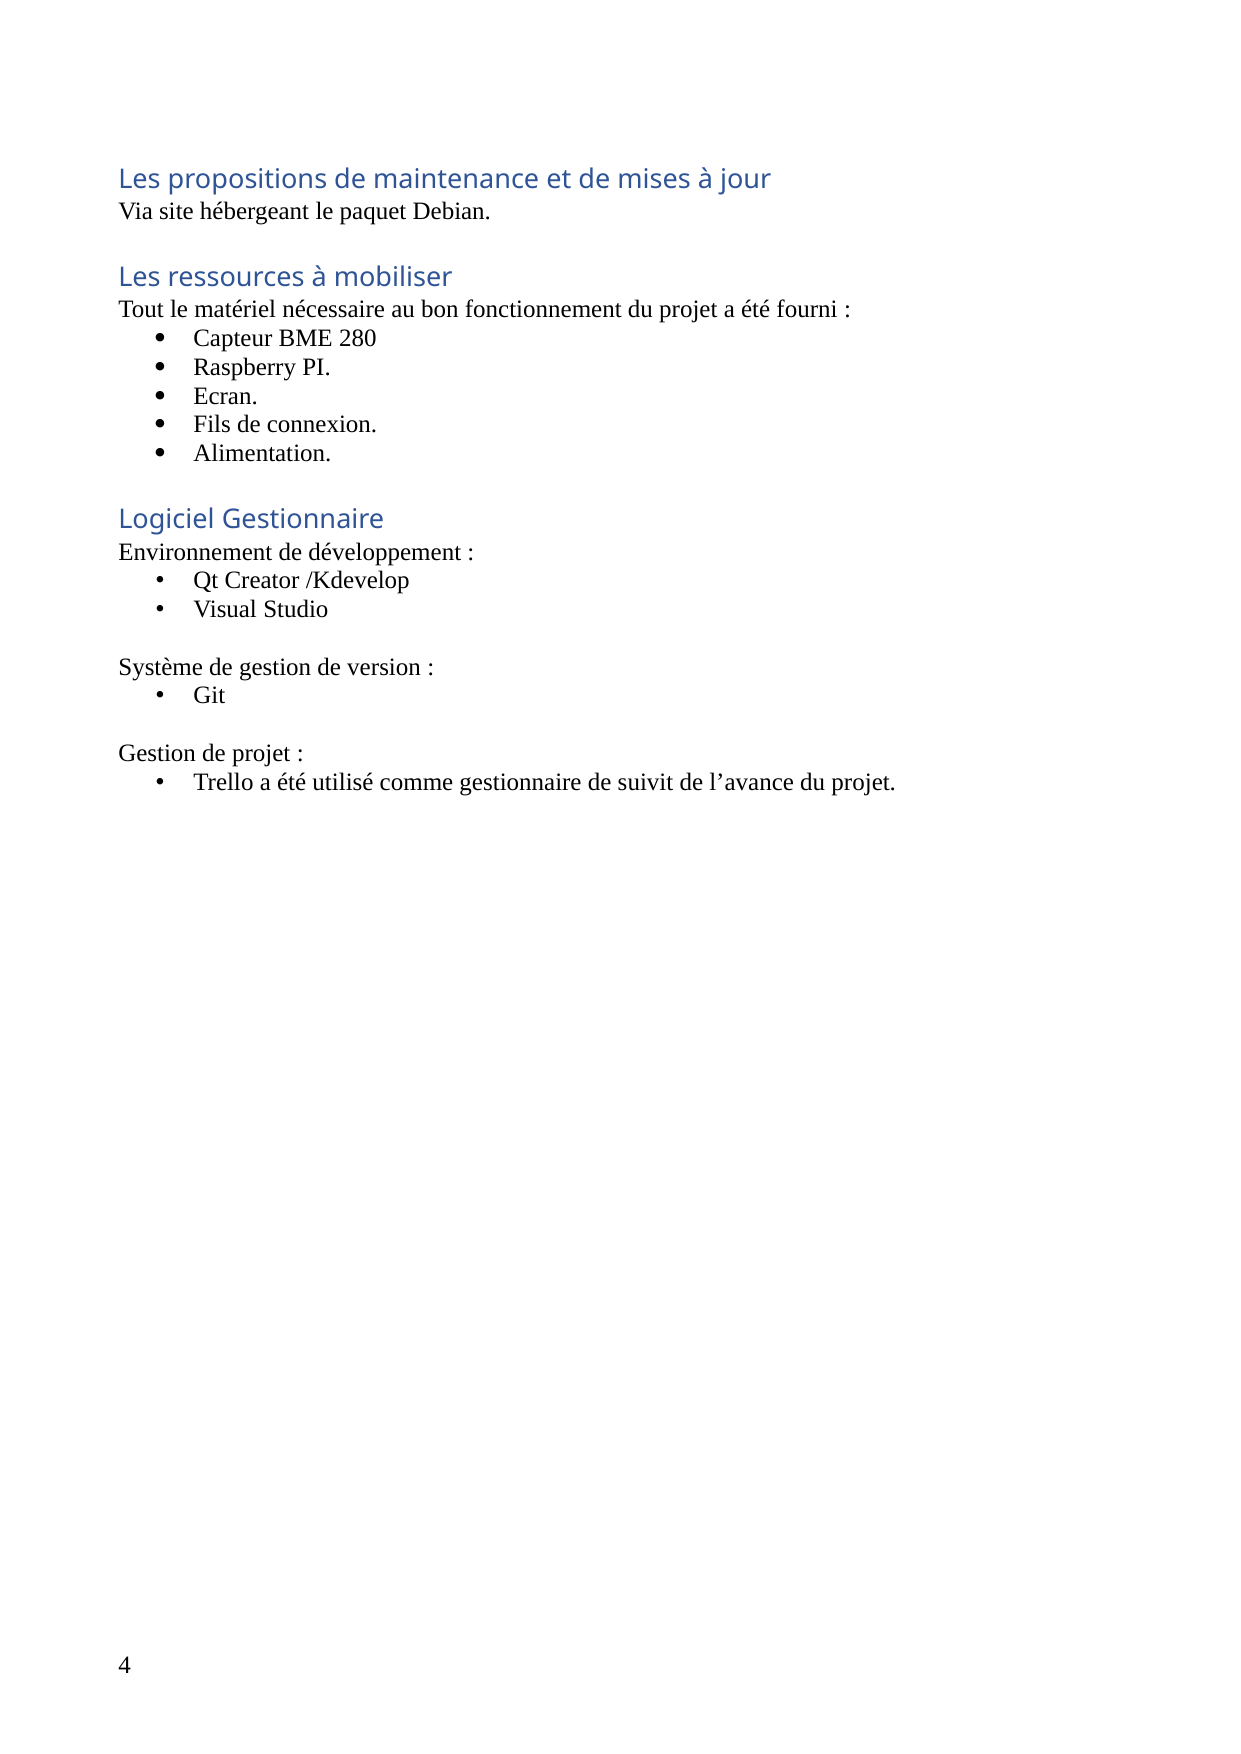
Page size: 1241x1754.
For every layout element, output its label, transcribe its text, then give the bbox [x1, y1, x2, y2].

subtitle Les ressources à mobiliser [118, 258, 1122, 294]
list Alimentation. [156, 438, 1122, 467]
text Système de gestion de version : [118, 652, 1122, 681]
text Environnement de développement : [118, 537, 1122, 566]
text Gestion de projet : [118, 738, 1122, 767]
text Tout le matériel nécessaire au bon fonctionnement du projet a été fourni : [118, 294, 1122, 323]
text Via site hébergeant le paquet Debian. [118, 196, 1122, 225]
list Capteur BME 280 [156, 323, 1122, 352]
list Raspberry PI. [156, 352, 1122, 381]
subtitle Les propositions de maintenance et de mises à jour [118, 159, 1122, 196]
list Fils de connexion. [156, 409, 1122, 438]
list Qt Creator /Kdevelop [156, 566, 1122, 594]
list Visual Studio [156, 594, 1122, 623]
list Git [156, 681, 1122, 709]
list Ecran. [156, 381, 1122, 409]
list Trello a été utilisé comme gestionnaire de suivit de l’avance du projet. [156, 767, 1122, 796]
subtitle Logiciel Gestionnaire [118, 500, 1122, 537]
